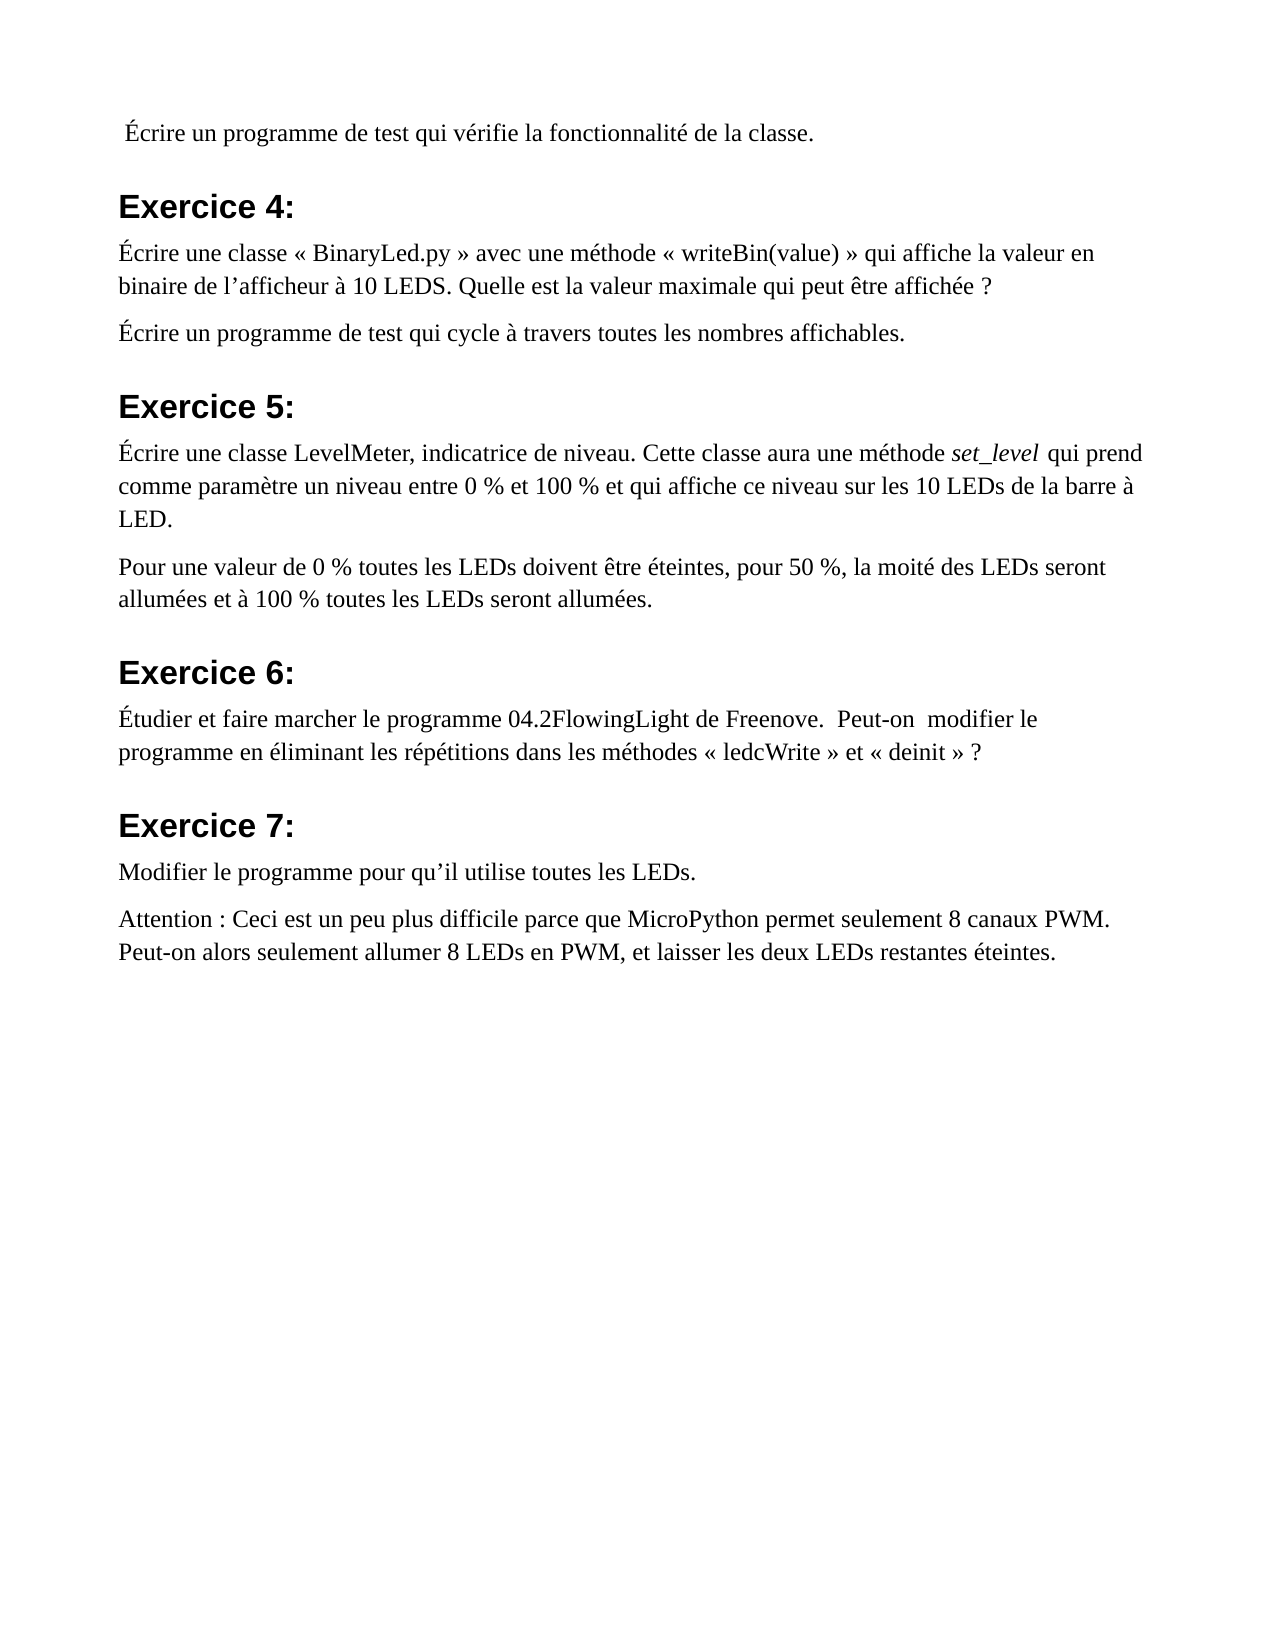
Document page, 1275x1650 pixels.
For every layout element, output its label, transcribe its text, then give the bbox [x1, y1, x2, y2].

text Pour une valeur de 0 % toutes les LEDs doivent être éteintes, pour 50 %, la moité des LEDs seront allumées et à 100 % toutes les LEDs seront allumées. [118, 552, 1157, 613]
subtitle Exercice 4: [118, 187, 1157, 225]
subtitle Exercice 5: [118, 387, 1157, 425]
text Écrire une classe « BinaryLed.py » avec une méthode « writeBin(value) » qui affiche la valeur en binaire de l’afficheur à 10 LEDS. Quelle est la valeur maximale qui peut être affichée ? [118, 238, 1157, 299]
text Attention : Ceci est un peu plus difficile parce que MicroPython permet seulement 8 canaux PWM. Peut-on alors seulement allumer 8 LEDs en PWM, et laisser les deux LEDs restantes éteintes. [118, 904, 1157, 966]
subtitle Exercice 6: [118, 653, 1157, 692]
text Écrire un programme de test qui vérifie la fonctionnalité de la classe. [118, 118, 1157, 147]
text Étudier et faire marcher le programme 04.2FlowingLight de Freenove. Peut-on modifier le programme en éliminant les répétitions dans les méthodes « ledcWrite » et « deinit » ? [118, 704, 1157, 766]
text Écrire un programme de test qui cycle à travers toutes les nombres affichables. [118, 318, 1157, 347]
text Écrire une classe LevelMeter, indicatrice de niveau. Cette classe aura une méthode set_level qui prend comme paramètre un niveau entre 0 % et 100 % et qui affiche ce niveau sur les 10 LEDs de la barre à LED. [118, 438, 1157, 533]
subtitle Exercice 7: [118, 806, 1157, 844]
text Modifier le programme pour qu’il utilise toutes les LEDs. [118, 857, 1157, 886]
